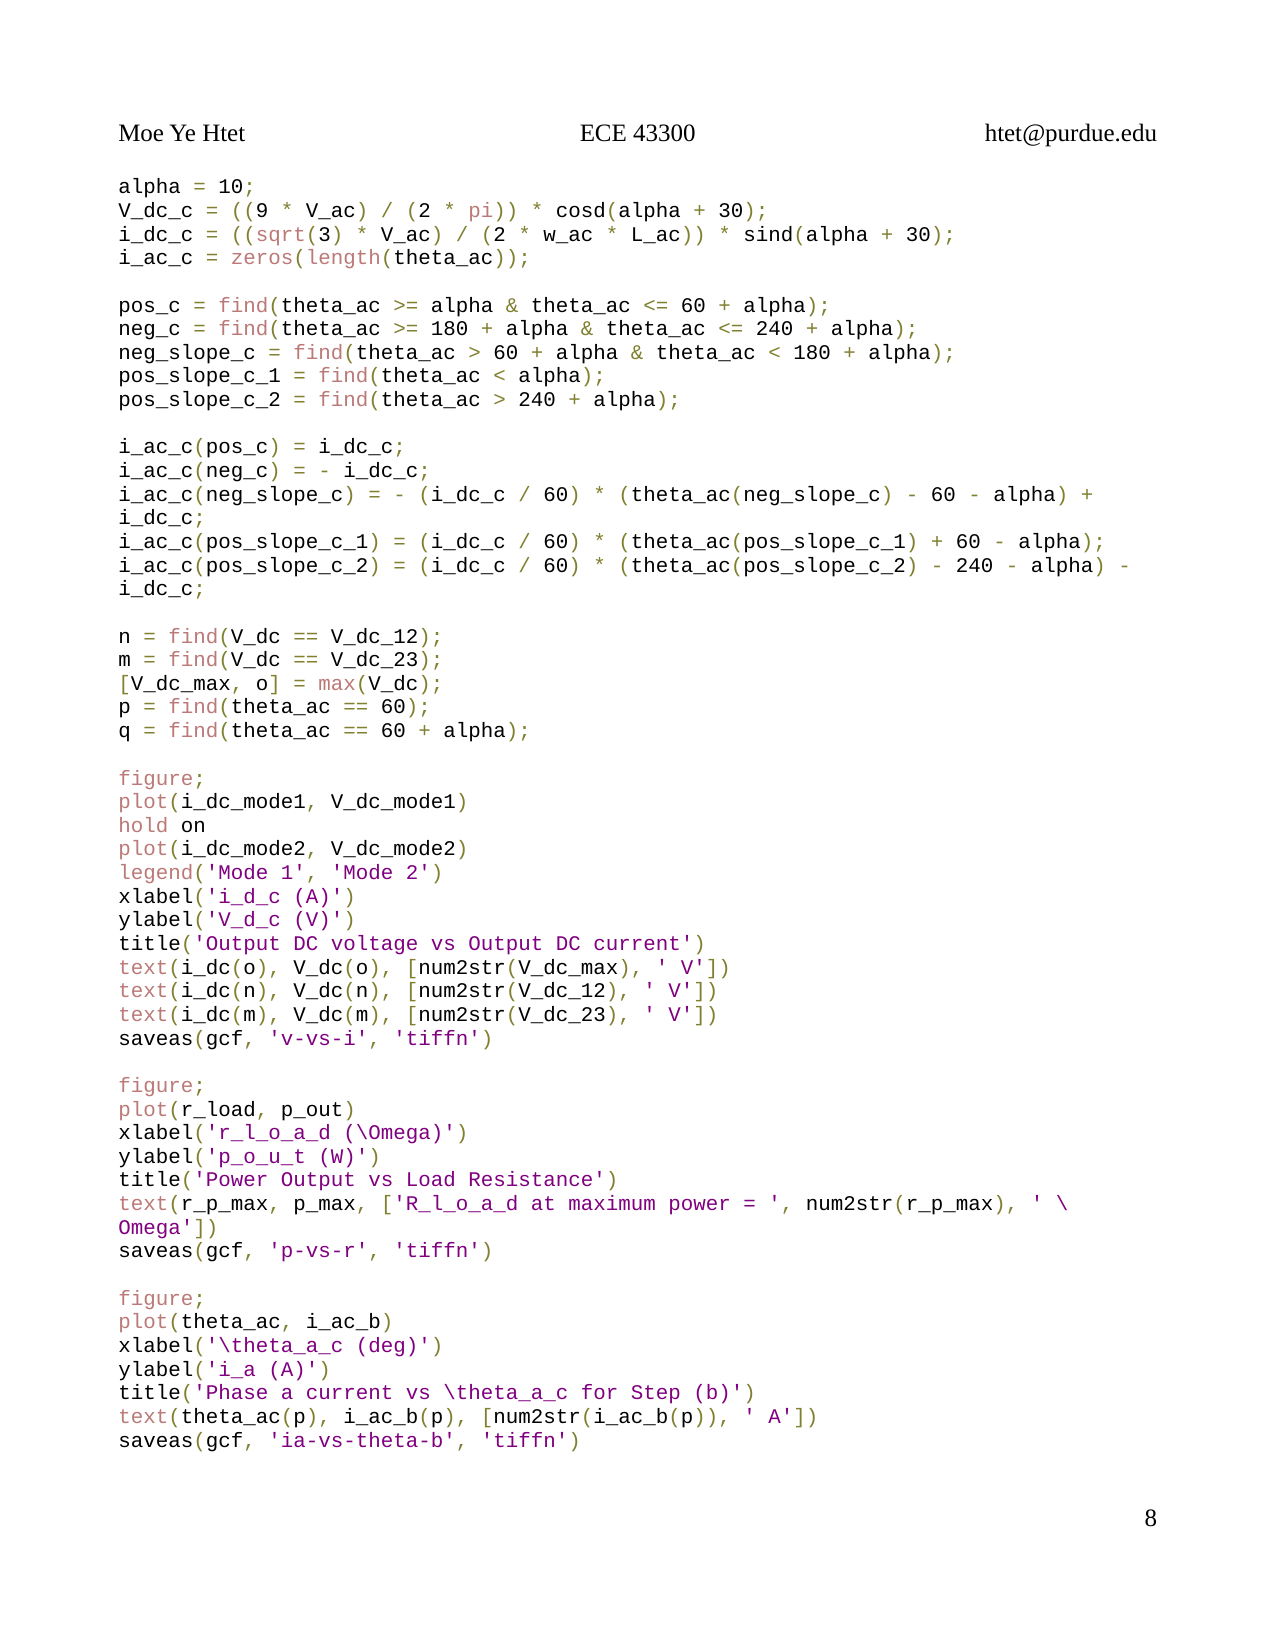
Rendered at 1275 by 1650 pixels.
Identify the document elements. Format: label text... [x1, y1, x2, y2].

text title('Phase a current vs \theta_a_c for Step (b)') [118, 1382, 1157, 1406]
text text(i_dc(n), V_dc(n), [num2str(V_dc_12), ' V']) [118, 980, 1157, 1004]
text i_ac_c(neg_slope_c) = - (i_dc_c / 60) * (theta_ac(neg_slope_c) - 60 - alpha) + i_dc_c; [118, 484, 1157, 531]
text text(theta_ac(p), i_ac_b(p), [num2str(i_ac_b(p)), ' A']) [118, 1406, 1157, 1429]
text title('Output DC voltage vs Output DC current') [118, 933, 1157, 957]
text [V_dc_max, o] = max(V_dc); [118, 673, 1157, 697]
text plot(i_dc_mode2, V_dc_mode2) [118, 838, 1157, 862]
text figure; [118, 1075, 1157, 1098]
text hold on [118, 815, 1157, 838]
text saveas(gcf, 'p-vs-r', 'tiffn') [118, 1240, 1157, 1264]
text saveas(gcf, 'v-vs-i', 'tiffn') [118, 1028, 1157, 1051]
text neg_slope_c = find(theta_ac > 60 + alpha & theta_ac < 180 + alpha); [118, 342, 1157, 366]
text legend('Mode 1', 'Mode 2') [118, 862, 1157, 886]
text ylabel('V_d_c (V)') [118, 909, 1157, 933]
text xlabel('\theta_a_c (deg)') [118, 1335, 1157, 1359]
text plot(r_load, p_out) [118, 1098, 1157, 1122]
text alpha = 10; [118, 176, 1157, 200]
text pos_slope_c_2 = find(theta_ac > 240 + alpha); [118, 389, 1157, 413]
text V_dc_c = ((9 * V_ac) / (2 * pi)) * cosd(alpha + 30); [118, 200, 1157, 224]
text q = find(theta_ac == 60 + alpha); [118, 720, 1157, 744]
text i_ac_c(neg_c) = - i_dc_c; [118, 460, 1157, 484]
text i_dc_c = ((sqrt(3) * V_ac) / (2 * w_ac * L_ac)) * sind(alpha + 30); [118, 224, 1157, 247]
text neg_c = find(theta_ac >= 180 + alpha & theta_ac <= 240 + alpha); [118, 318, 1157, 342]
text i_ac_c = zeros(length(theta_ac)); [118, 247, 1157, 271]
text title('Power Output vs Load Resistance') [118, 1169, 1157, 1193]
text plot(theta_ac, i_ac_b) [118, 1311, 1157, 1335]
text ylabel('p_o_u_t (W)') [118, 1146, 1157, 1169]
text text(i_dc(m), V_dc(m), [num2str(V_dc_23), ' V']) [118, 1004, 1157, 1028]
text p = find(theta_ac == 60); [118, 697, 1157, 720]
text xlabel('r_l_o_a_d (\Omega)') [118, 1122, 1157, 1146]
text figure; [118, 1288, 1157, 1311]
text pos_c = find(theta_ac >= alpha & theta_ac <= 60 + alpha); [118, 294, 1157, 318]
text xlabel('i_d_c (A)') [118, 886, 1157, 909]
text ylabel('i_a (A)') [118, 1359, 1157, 1382]
text i_ac_c(pos_slope_c_2) = (i_dc_c / 60) * (theta_ac(pos_slope_c_2) - 240 - alpha) - i_dc_c; [118, 555, 1157, 602]
text i_ac_c(pos_slope_c_1) = (i_dc_c / 60) * (theta_ac(pos_slope_c_1) + 60 - alpha); [118, 531, 1157, 555]
text saveas(gcf, 'ia-vs-theta-b', 'tiffn') [118, 1429, 1157, 1453]
text i_ac_c(pos_c) = i_dc_c; [118, 436, 1157, 460]
text figure; [118, 767, 1157, 791]
text pos_slope_c_1 = find(theta_ac < alpha); [118, 366, 1157, 389]
text text(i_dc(o), V_dc(o), [num2str(V_dc_max), ' V']) [118, 957, 1157, 980]
text plot(i_dc_mode1, V_dc_mode1) [118, 791, 1157, 815]
text text(r_p_max, p_max, ['R_l_o_a_d at maximum power = ', num2str(r_p_max), ' \Omega']) [118, 1193, 1157, 1240]
text m = find(V_dc == V_dc_23); [118, 649, 1157, 673]
text n = find(V_dc == V_dc_12); [118, 626, 1157, 649]
